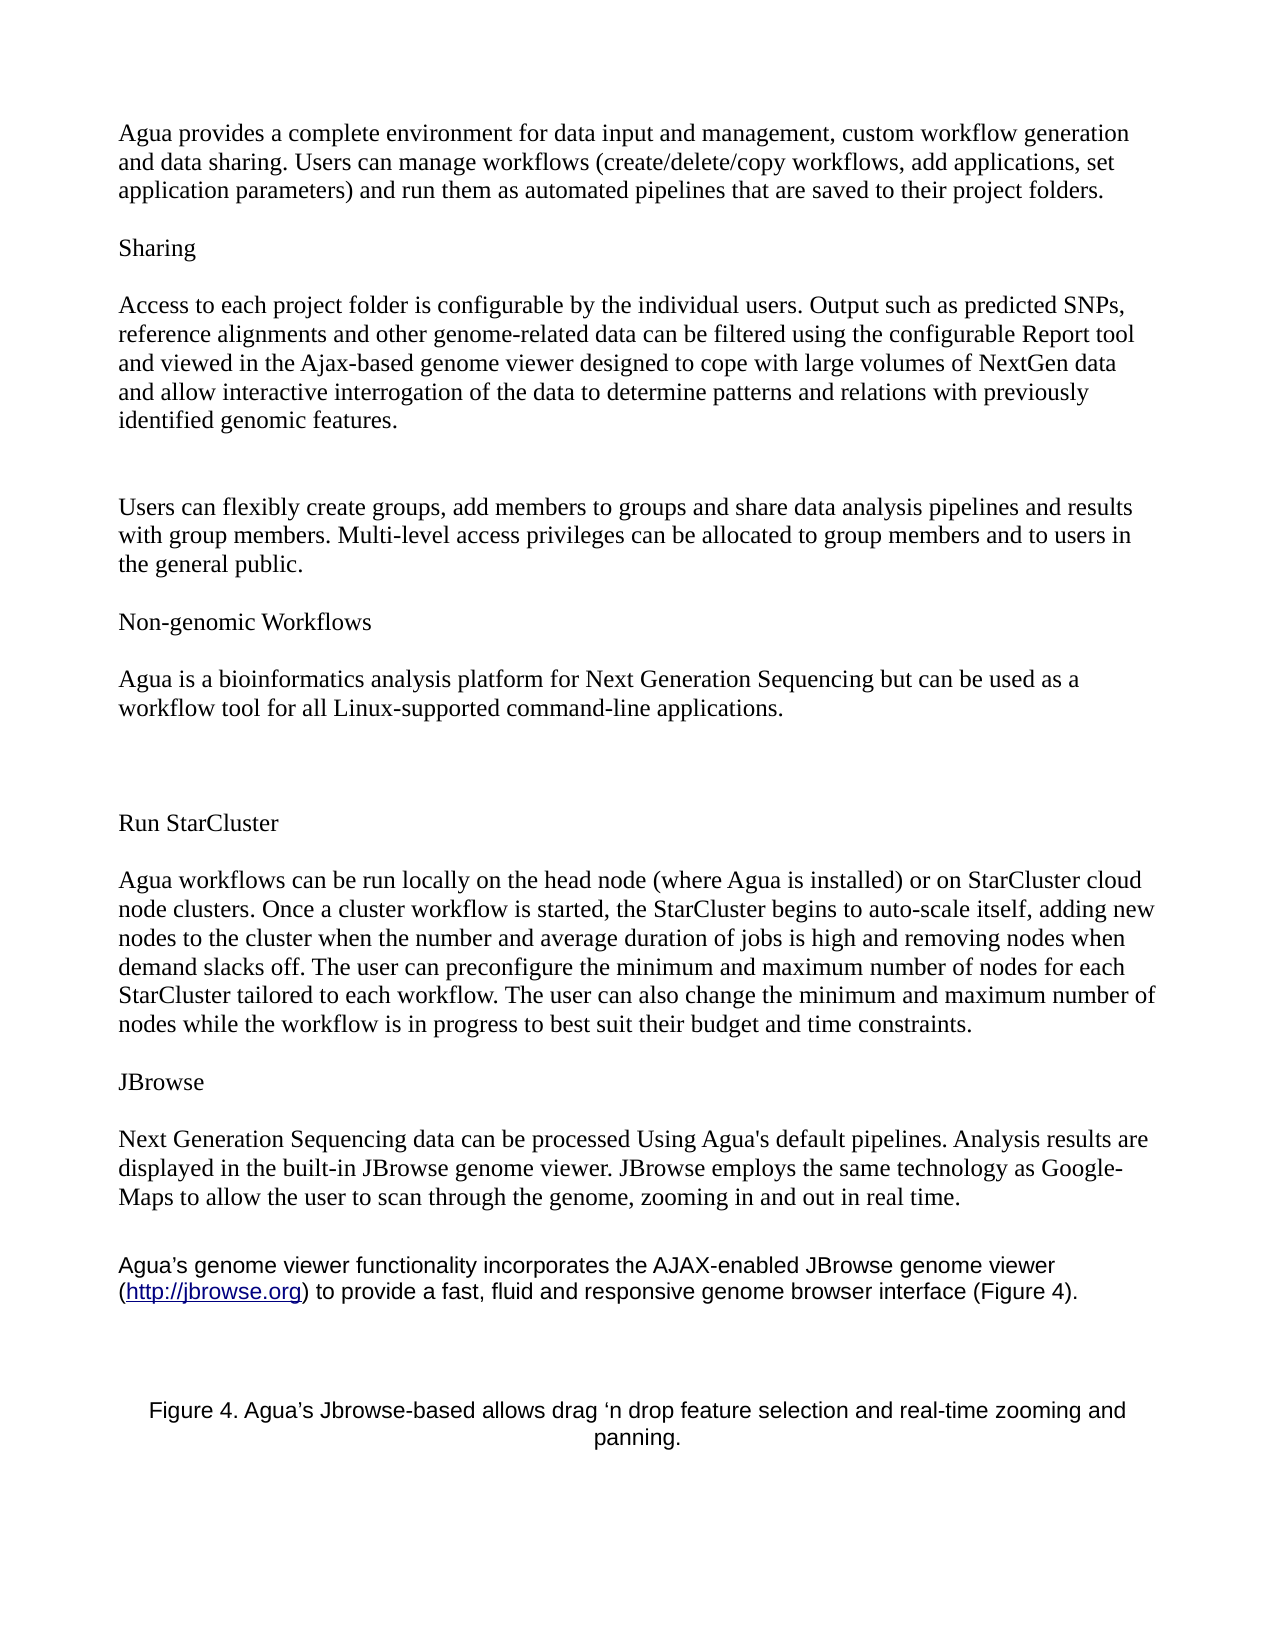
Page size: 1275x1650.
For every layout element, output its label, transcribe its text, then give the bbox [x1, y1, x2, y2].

text Agua workflows can be run locally on the head node (where Agua is installed) or on StarCluster cloud node clusters. Once a cluster workflow is started, the StarCluster begins to auto-scale itself, adding new nodes to the cluster when the number and average duration of jobs is high and removing nodes when demand slacks off. The user can preconfigure the minimum and maximum number of nodes for each StarCluster tailored to each workflow. The user can also change the minimum and maximum number of nodes while the workflow is in progress to best suit their budget and time constraints. [118, 866, 1157, 1038]
text Agua provides a complete environment for data input and management, custom workflow generation and data sharing. Users can manage workflows (create/delete/copy workflows, add applications, set application parameters) and run them as automated pipelines that are saved to their project folders. [118, 118, 1157, 204]
text JBrowse [118, 1067, 1157, 1096]
text Run StarCluster [118, 808, 1157, 837]
text Non-genomic Workflows [118, 607, 1157, 636]
text Agua’s genome viewer functionality incorporates the AJAX-enabled JBrowse genome viewer (http://jbrowse.org) to provide a fast, fluid and responsive genome browser interface (Figure 4). [118, 1252, 1157, 1304]
text Agua is a bioinformatics analysis platform for Next Generation Sequencing but can be used as a workflow tool for all Linux-supported command-line applications. [118, 664, 1157, 722]
text Next Generation Sequencing data can be processed Using Agua's default pipelines. Analysis results are displayed in the built-in JBrowse genome viewer. JBrowse employs the same technology as Google-Maps to allow the user to scan through the genome, zooming in and out in real time. [118, 1124, 1157, 1211]
text Users can flexibly create groups, add members to groups and share data analysis pipelines and results with group members. Multi-level access privileges can be allocated to group members and to users in the general public. [118, 492, 1157, 578]
text Sharing [118, 233, 1157, 262]
text Figure 4. Agua’s Jbrowse-based allows drag ‘n drop feature selection and real-time zooming and panning. [118, 1397, 1157, 1450]
text Access to each project folder is configurable by the individual users. Output such as predicted SNPs, reference alignments and other genome-related data can be filtered using the configurable Report tool and viewed in the Ajax-based genome viewer designed to cope with large volumes of NextGen data and allow interactive interrogation of the data to determine patterns and relations with previously identified genomic features. [118, 291, 1157, 434]
